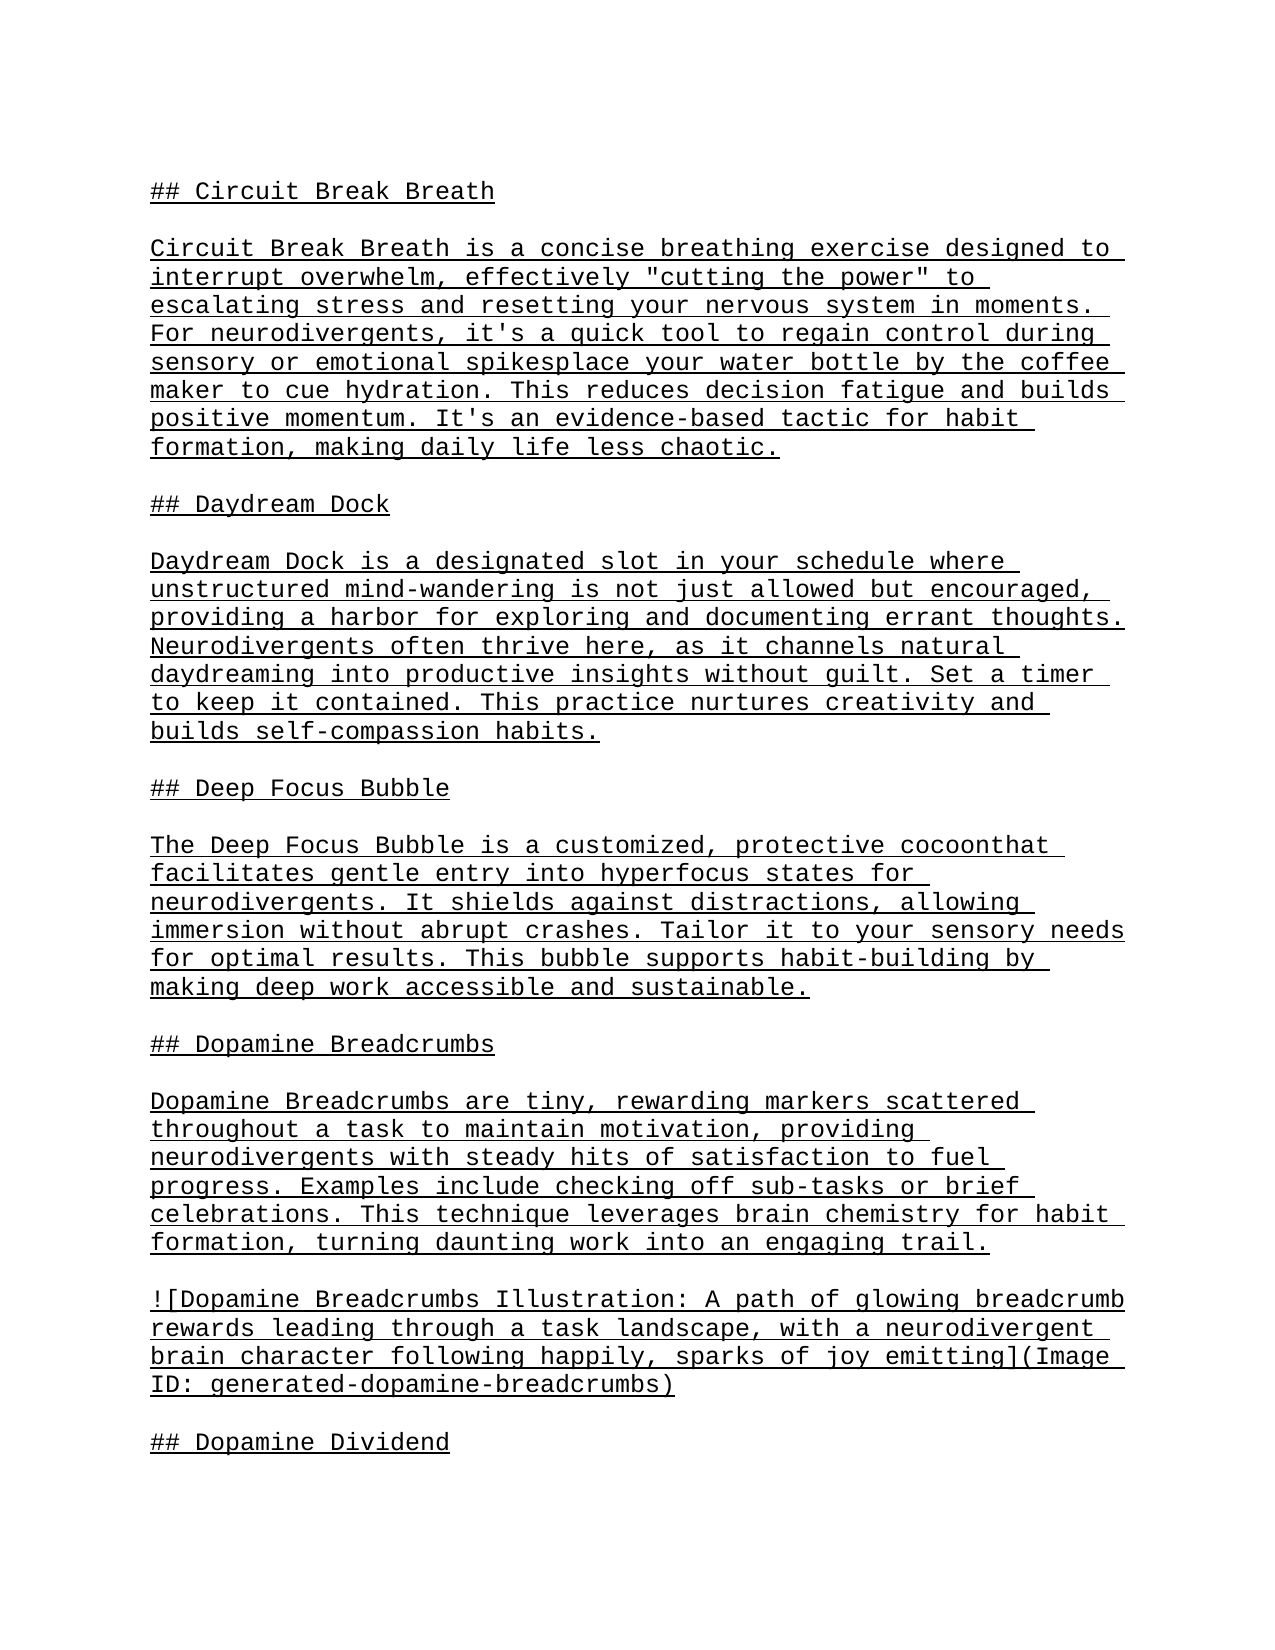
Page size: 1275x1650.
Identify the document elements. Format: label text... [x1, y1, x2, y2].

text ## Dopamine Breadcrumbs [150, 1031, 1125, 1059]
text for optimal results. This bubble supports habit-building by making deep work accessible and sustainable. [150, 942, 1125, 1002]
text The Deep Focus Bubble is a customized, protective cocoonthat facilitates gentle entry into hyperfocus states for neurodivergents. It shields against distractions, allowing immersion without abrupt crashes. Tailor it to your sensory needs [150, 832, 1125, 941]
text Circuit Break Breath is a concise breathing exercise designed to [150, 236, 1125, 259]
text Dopamine Breadcrumbs are tiny, rewarding markers scattered throughout a task to maintain motivation, providing neurodivergents with steady hits of satisfaction to fuel progress. Examples include checking off sub-tasks or brief celebrations. This technique leverages brain chemistry for habit [150, 1088, 1125, 1225]
text ![Dopamine Breadcrumbs Illustration: A path of glowing breadcrumb [150, 1287, 1125, 1310]
text formation, turning daunting work into an engaging trail. [150, 1226, 1125, 1258]
text Neurodivergents often thrive here, as it channels natural daydreaming into productive insights without guilt. Set a timer to keep it contained. This practice nurtures creativity and builds self-compassion habits. [150, 630, 1125, 747]
text maker to cue hydration. This reduces decision fatigue and builds [150, 374, 1125, 401]
text Daydream Dock is a designated slot in your schedule where unstructured mind-wandering is not just allowed but encouraged, providing a harbor for exploring and documenting errant thoughts. [150, 548, 1125, 628]
text positive momentum. It's an evidence-based tactic for habit formation, making daily life less chaotic. [150, 402, 1125, 462]
text ## Daydream Dock [150, 491, 1125, 519]
text ## Circuit Break Breath [150, 179, 1125, 207]
text ## Deep Focus Bubble [150, 775, 1125, 804]
text interrupt overwhelm, effectively "cutting the power" to escalating stress and resetting your nervous system in moments. For neurodivergents, it's a quick tool to regain control during sensory or emotional spikesplace your water bottle by the coffee [150, 261, 1125, 372]
text rewards leading through a task landscape, with a neurodivergent brain character following happily, sparks of joy emitting](Image [150, 1312, 1125, 1367]
text ID: generated-dopamine-breadcrumbs) [150, 1369, 1125, 1400]
text ## Dopamine Dividend [150, 1429, 1125, 1457]
